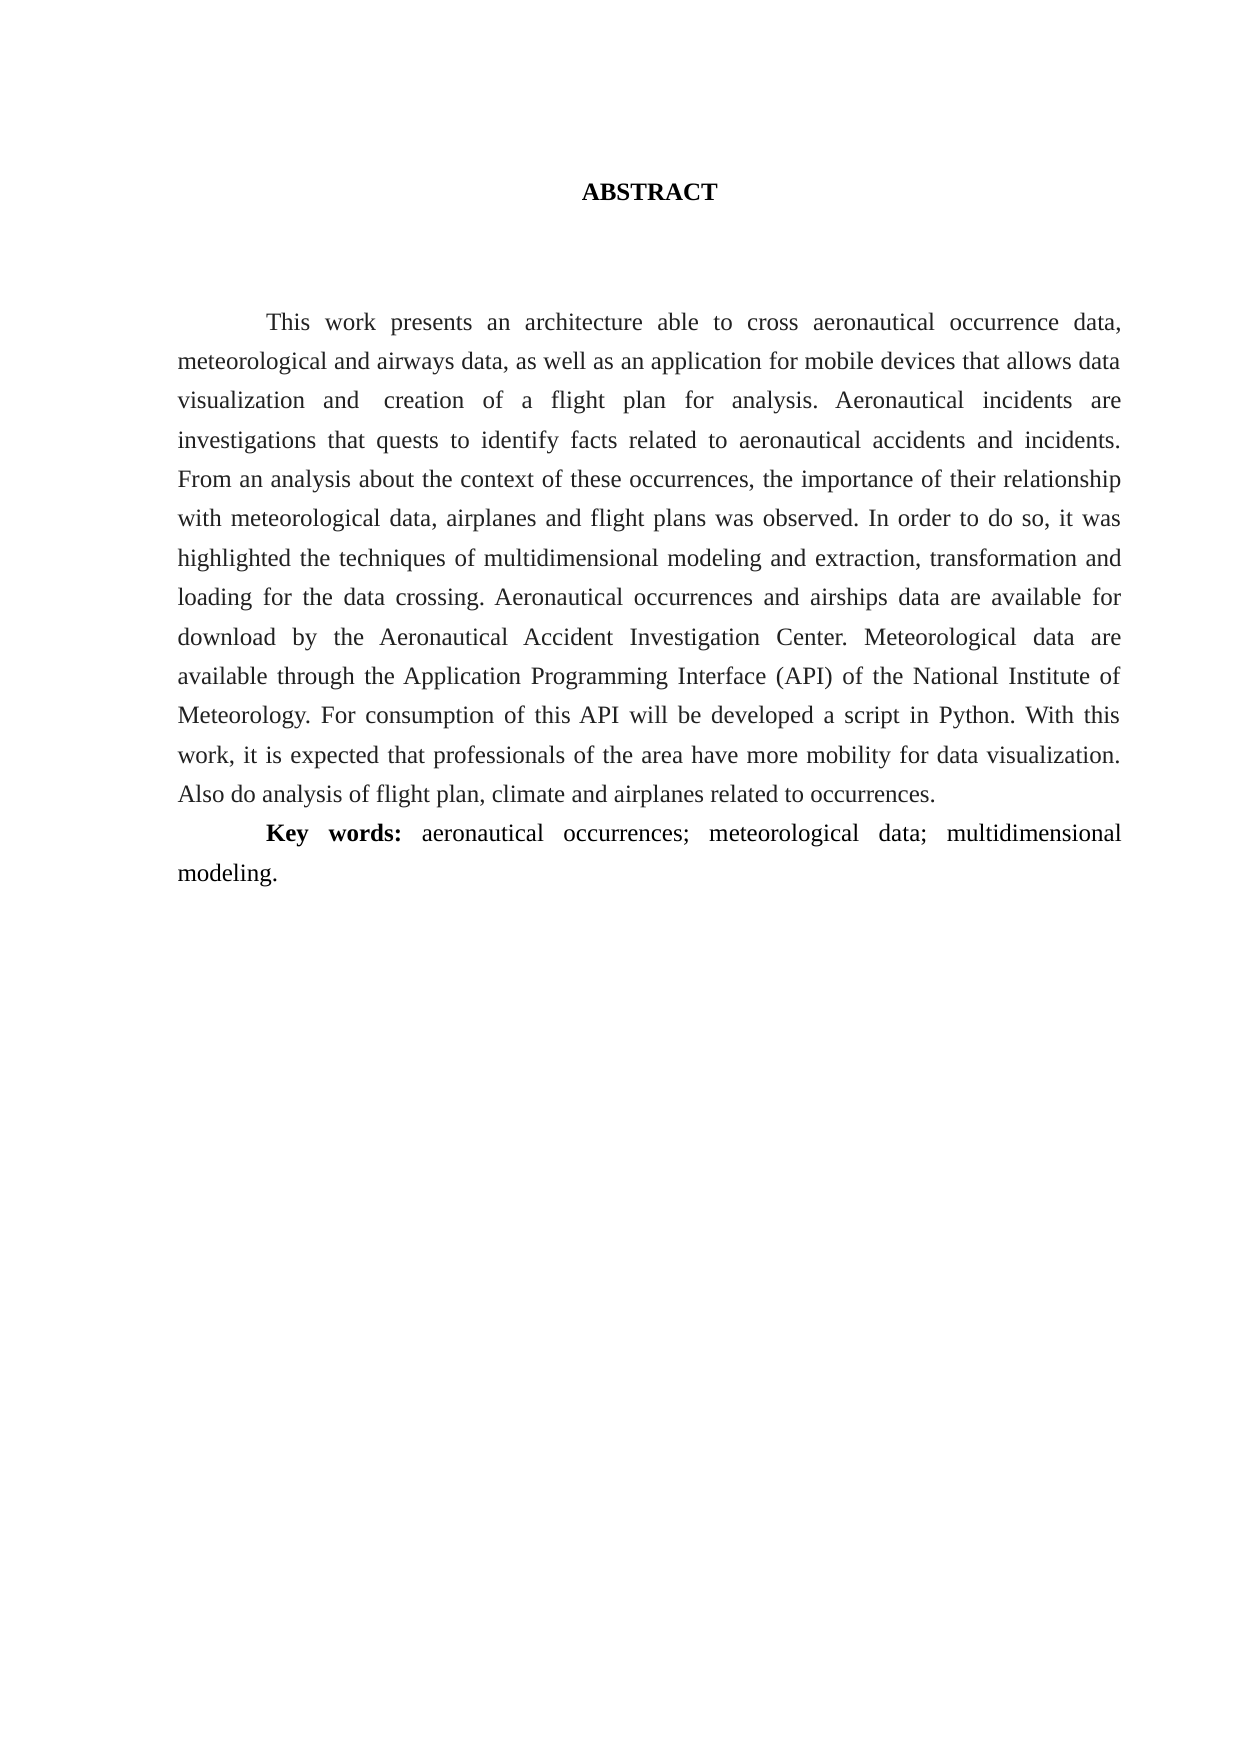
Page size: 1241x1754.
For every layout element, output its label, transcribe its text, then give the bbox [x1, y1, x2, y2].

text ABSTRACT [177, 177, 1122, 206]
text Key words: aeronautical occurrences; meteorological data; multidimensional modeling. [177, 818, 1122, 887]
text This work presents an architecture able to cross aeronautical occurrence data, meteorological and airways data, as well as an application for mobile devices that allows data visualization and creation of a flight plan for analysis. Aeronautical incidents are investigations that quests to identify facts related to aeronautical accidents and incidents. From an analysis about the context of these occurrences, the importance of their relationship with meteorological data, airplanes and flight plans was observed. In order to do so, it was highlighted the techniques of multidimensional modeling and extraction, transformation and loading for the data crossing. Aeronautical occurrences and airships data are available for download by the Aeronautical Accident Investigation Center. Meteorological data are available through the Application Programming Interface (API) of the National Institute of Meteorology. For consumption of this API will be developed a script in Python. With this work, it is expected that professionals of the area have more mobility for data visualization. Also do analysis of flight plan, climate and airplanes related to occurrences. [177, 307, 1122, 808]
